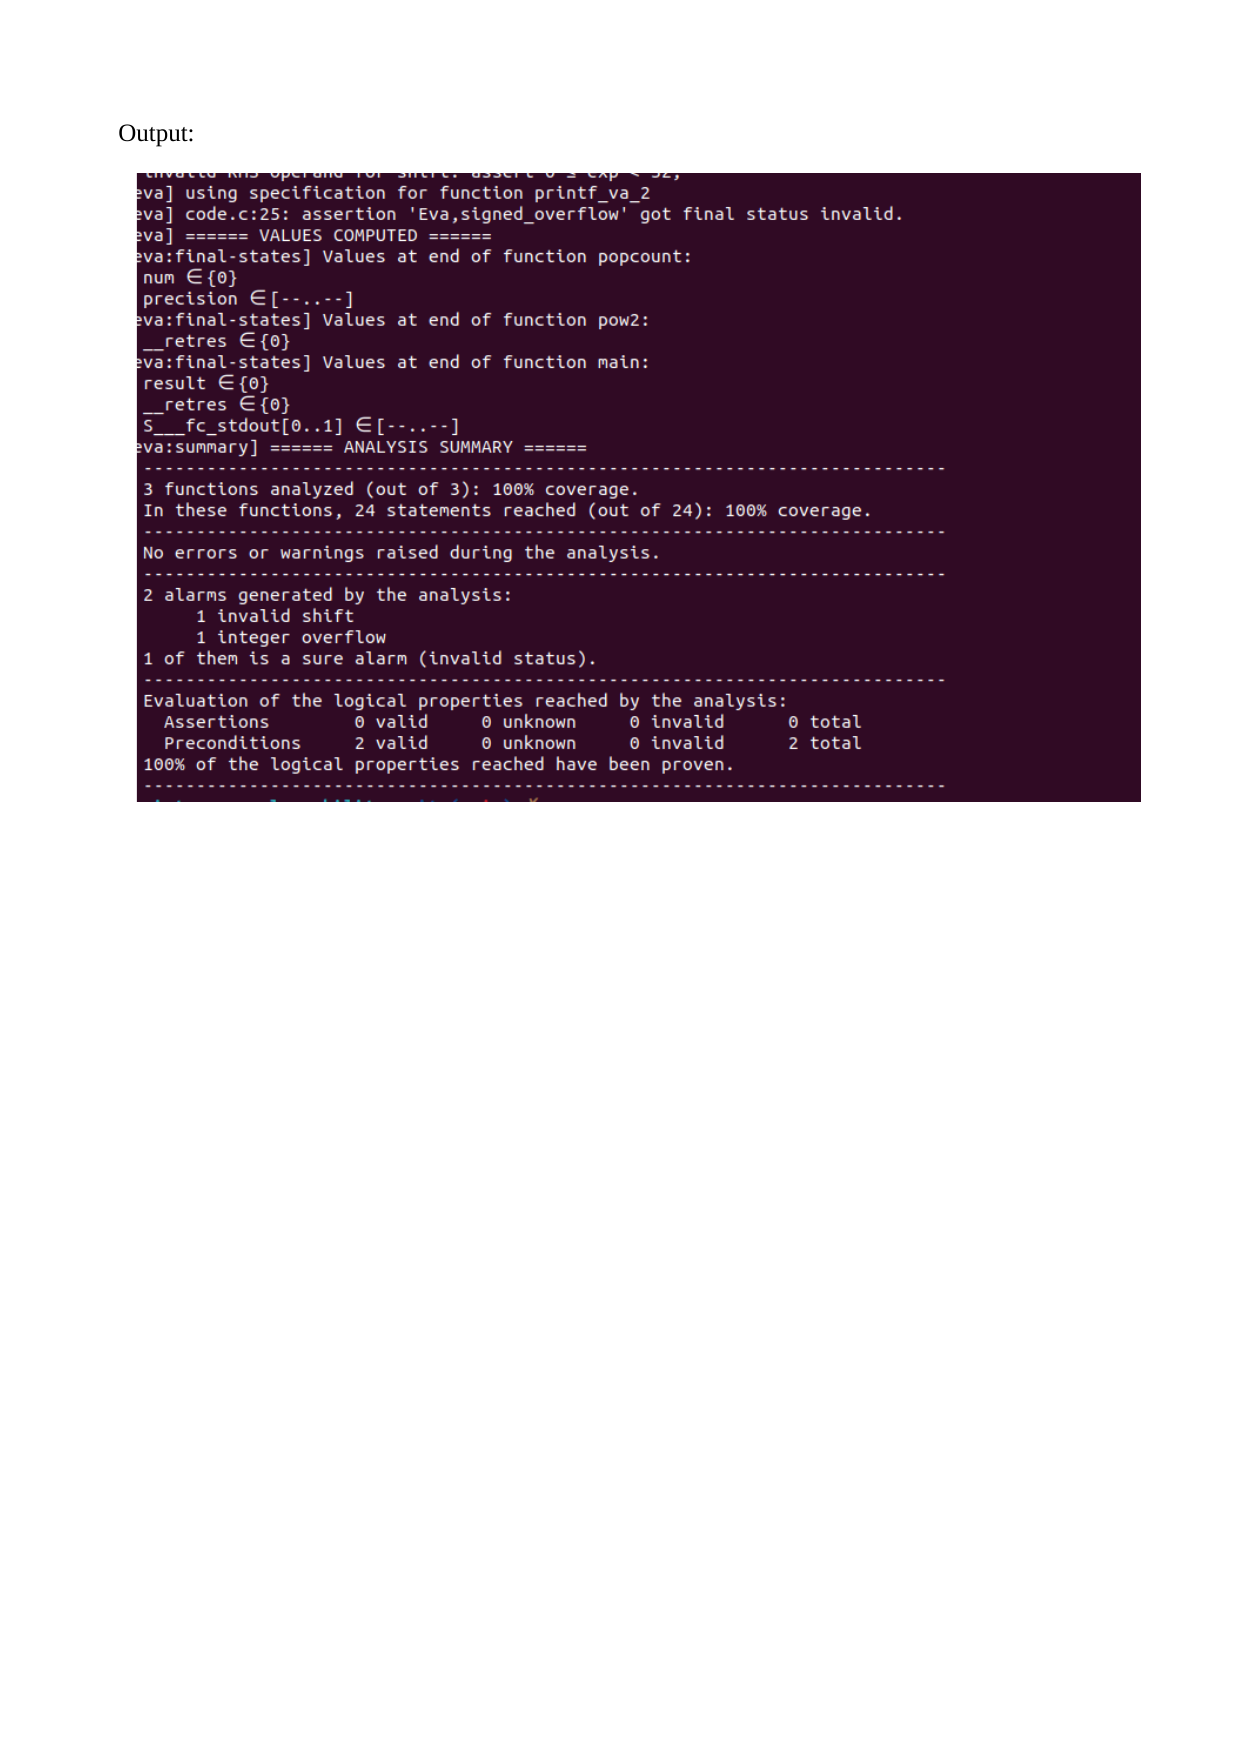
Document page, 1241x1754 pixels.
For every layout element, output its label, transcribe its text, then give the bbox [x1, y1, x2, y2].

picture [136, 173, 1141, 802]
text Output: [118, 118, 1122, 147]
